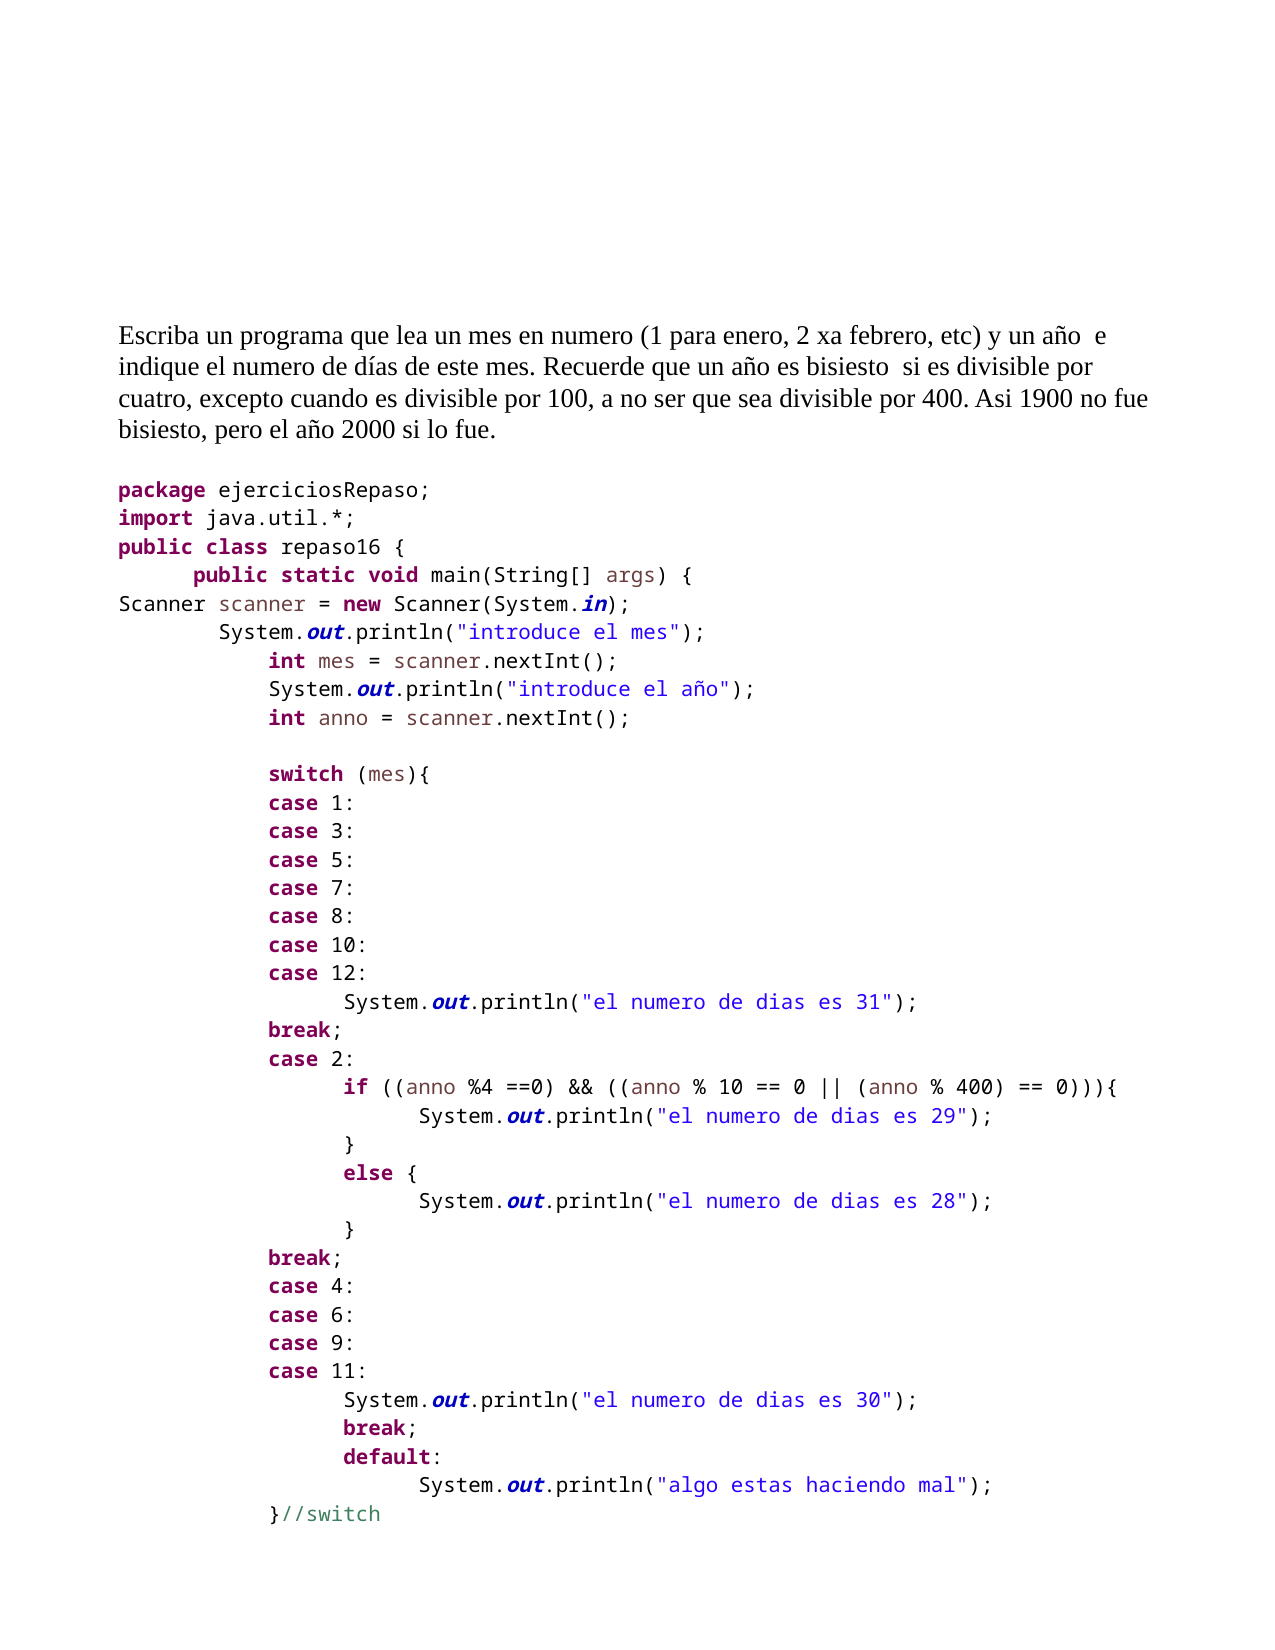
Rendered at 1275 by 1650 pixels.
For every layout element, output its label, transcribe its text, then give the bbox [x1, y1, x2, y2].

text System.out.println("algo estas haciendo mal"); [118, 1470, 1157, 1499]
text if ((anno %4 ==0) && ((anno % 10 == 0 || (anno % 400) == 0))){ [118, 1072, 1157, 1101]
text case 6: [118, 1300, 1157, 1328]
text int anno = scanner.nextInt(); [118, 703, 1157, 731]
text case 4: [118, 1271, 1157, 1300]
text break; [118, 1413, 1157, 1442]
text case 5: [118, 845, 1157, 873]
text default: [118, 1442, 1157, 1470]
text System.out.println("el numero de dias es 28"); [118, 1186, 1157, 1214]
text package ejerciciosRepaso; [118, 475, 1157, 503]
text Scanner scanner = new Scanner(System.in); [118, 589, 1157, 617]
text case 8: [118, 902, 1157, 930]
text case 3: [118, 816, 1157, 845]
text break; [118, 1243, 1157, 1271]
text System.out.println("introduce el año"); [118, 674, 1157, 703]
text case 1: [118, 788, 1157, 816]
text break; [118, 1015, 1157, 1044]
text }//switch [118, 1499, 1157, 1527]
text else { [118, 1158, 1157, 1186]
text Escriba un programa que lea un mes en numero (1 para enero, 2 xa febrero, etc) y un año e indique el numero de días de este mes. Recuerde que un año es bisiesto si es divisible por cuatro, excepto cuando es divisible por 100, a no ser que sea divisible por 400. Asi 1900 no fue bisiesto, pero el año 2000 si lo fue. [118, 319, 1157, 444]
text System.out.println("el numero de dias es 31"); [118, 987, 1157, 1015]
text System.out.println("introduce el mes"); [118, 617, 1157, 646]
text import java.util.*; [118, 503, 1157, 532]
text public static void main(String[] args) { [118, 560, 1157, 589]
text } [118, 1129, 1157, 1158]
text case 11: [118, 1357, 1157, 1385]
text case 10: [118, 930, 1157, 958]
text case 9: [118, 1328, 1157, 1357]
text case 7: [118, 873, 1157, 902]
text case 2: [118, 1044, 1157, 1072]
text } [118, 1214, 1157, 1243]
text System.out.println("el numero de dias es 30"); [118, 1385, 1157, 1413]
text System.out.println("el numero de dias es 29"); [118, 1101, 1157, 1129]
text int mes = scanner.nextInt(); [118, 646, 1157, 674]
text public class repaso16 { [118, 532, 1157, 560]
text switch (mes){ [118, 759, 1157, 788]
text case 12: [118, 958, 1157, 987]
